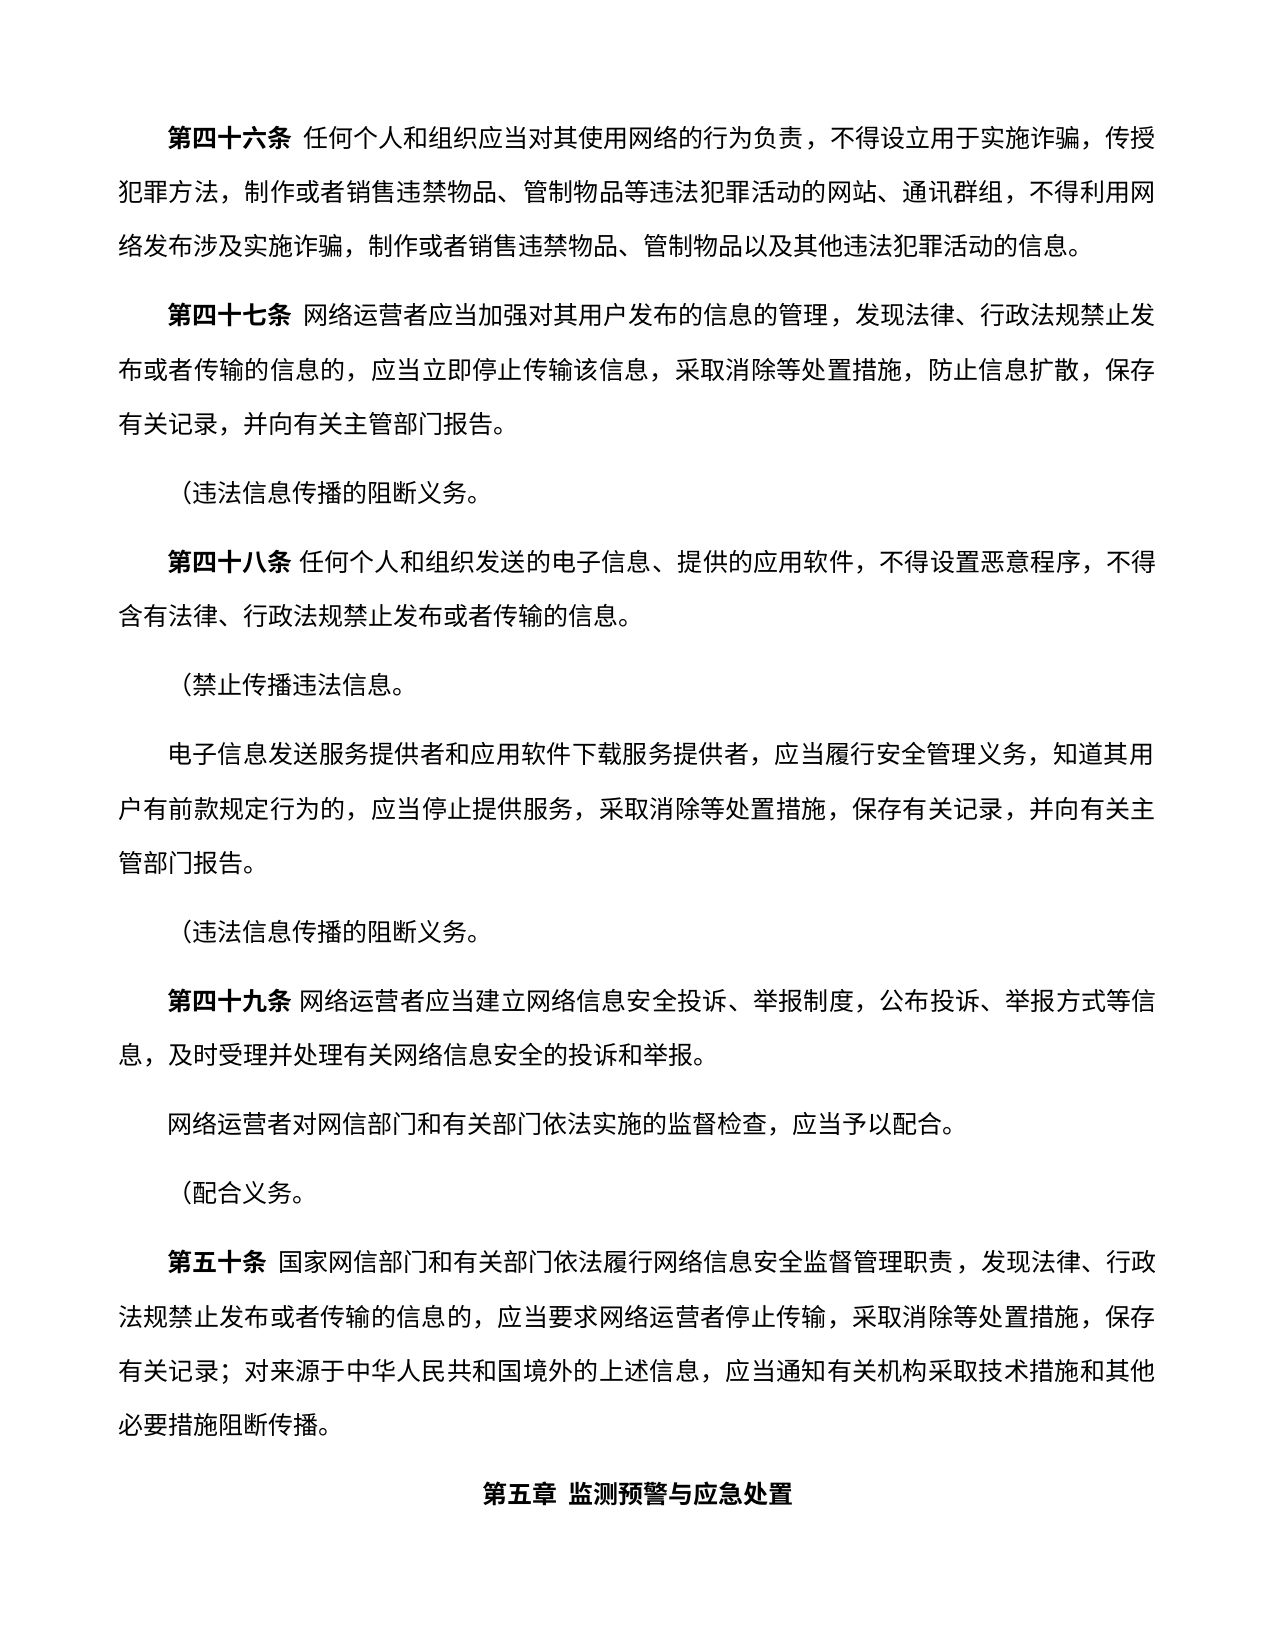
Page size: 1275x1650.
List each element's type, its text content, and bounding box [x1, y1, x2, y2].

text （禁止传播违法信息。 [118, 666, 1157, 702]
text 第四十七条 网络运营者应当加强对其用户发布的信息的管理，发现法律、行政法规禁止发布或者传输的信息的，应当立即停止传输该信息，采取消除等处置措施，防止信息扩散，保存有关记录，并向有关主管部门报告。 [118, 296, 1157, 441]
text 第四十八条 任何个人和组织发送的电子信息、提供的应用软件，不得设置恶意程序，不得含有法律、行政法规禁止发布或者传输的信息。 [118, 542, 1157, 633]
text 第四十六条 任何个人和组织应当对其使用网络的行为负责，不得设立用于实施诈骗，传授犯罪方法，制作或者销售违禁物品、管制物品等违法犯罪活动的网站、通讯群组，不得利用网络发布涉及实施诈骗，制作或者销售违禁物品、管制物品以及其他违法犯罪活动的信息。 [118, 118, 1157, 263]
text 电子信息发送服务提供者和应用软件下载服务提供者，应当履行安全管理义务，知道其用户有前款规定行为的，应当停止提供服务，采取消除等处置措施，保存有关记录，并向有关主管部门报告。 [118, 735, 1157, 880]
text 第四十九条 网络运营者应当建立网络信息安全投诉、举报制度，公布投诉、举报方式等信息，及时受理并处理有关网络信息安全的投诉和举报。 [118, 981, 1157, 1072]
text （违法信息传播的阻断义务。 [118, 473, 1157, 510]
text 网络运营者对网信部门和有关部门依法实施的监督检查，应当予以配合。 [118, 1105, 1157, 1141]
text （配合义务。 [118, 1174, 1157, 1210]
text 第五章 监测预警与应急处置 [118, 1475, 1157, 1511]
text 第五十条 国家网信部门和有关部门依法履行网络信息安全监督管理职责，发现法律、行政法规禁止发布或者传输的信息的，应当要求网络运营者停止传输，采取消除等处置措施，保存有关记录；对来源于中华人民共和国境外的上述信息，应当通知有关机构采取技术措施和其他必要措施阻断传播。 [118, 1243, 1157, 1442]
text （违法信息传播的阻断义务。 [118, 912, 1157, 949]
